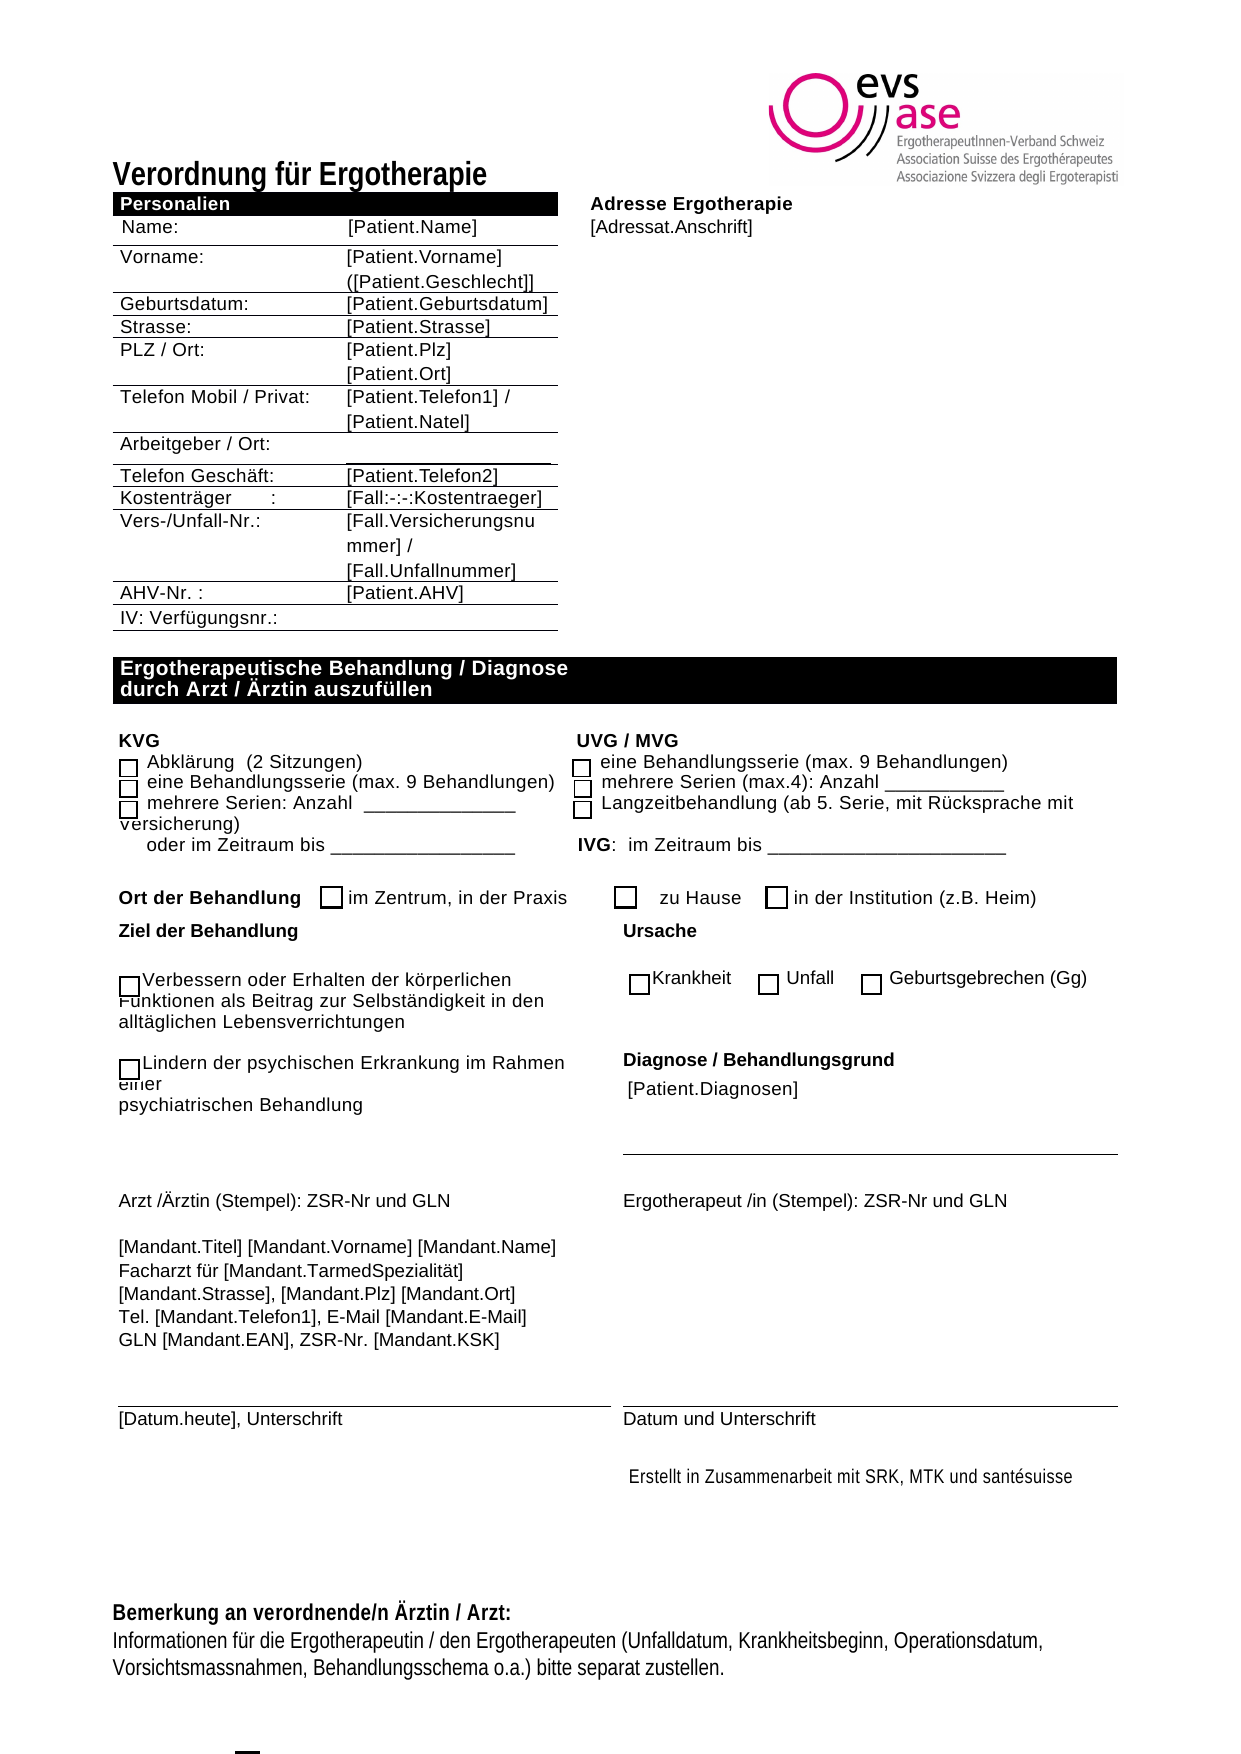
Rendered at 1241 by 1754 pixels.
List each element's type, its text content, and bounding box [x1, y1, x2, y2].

table_header Adresse Ergotherapie [583, 192, 1117, 215]
table_cell [Patient.Vorname] ([Patient.Geschlecht]] [339, 246, 558, 292]
table_cell [339, 631, 558, 657]
picture [768, 73, 1124, 186]
table_cell [558, 581, 583, 603]
table_header Ursache Krankheit Unfall Geburtsgebrechen (Gg) Diagnose / Behandlungsgrund [Patient.Diagnosen] [617, 914, 1123, 1184]
table_cell Vers-/Unfall-Nr.: [113, 510, 339, 581]
table_cell [Patient.Telefon2] [339, 465, 558, 486]
table_cell [Patient.Plz] [Patient.Ort] [339, 338, 558, 385]
table_cell Ergotherapeut /in (Stempel): ZSR-Nr und GLN Datum und Unterschrift [617, 1184, 1123, 1435]
table_cell Arbeitgeber / Ort: [113, 433, 339, 463]
table_cell Telefon Mobil / Privat: [113, 386, 339, 432]
table_cell [558, 432, 583, 463]
table_cell [558, 604, 583, 630]
table_cell [Fall:-:-:Kostentraeger] [339, 487, 558, 509]
table_cell [558, 464, 583, 486]
text Erstellt in Zusammenarbeit mit SRK, MTK und santésuisse [112, 1465, 1128, 1488]
table_cell PLZ / Ort: [113, 338, 339, 385]
table_cell [339, 605, 558, 630]
table_cell [558, 385, 583, 432]
table_cell Strasse: [113, 316, 339, 337]
table_cell [558, 509, 583, 581]
table_cell AHV-Nr. : [113, 582, 339, 603]
table_cell [583, 432, 1117, 581]
table_cell [583, 657, 1117, 703]
table_cell [Patient.AHV] [339, 582, 558, 603]
table_cell IV: Verfügungsnr.: [113, 605, 339, 630]
table_cell [Patient.Telefon1] / [Patient.Natel] [339, 386, 558, 432]
table_cell [558, 486, 583, 509]
table_cell [Fall.Versicherungsnummer] / [Fall.Unfallnummer] [339, 510, 558, 581]
table_header [558, 192, 583, 215]
table_cell [558, 245, 583, 292]
table_cell [339, 433, 558, 463]
table_cell Arzt /Ärztin (Stempel): ZSR-Nr und GLN [Mandant.Titel] [Mandant.Vorname] [Mandant.Name] Facharzt für [Mandant.TarmedSpezialität] [Mandant.Strasse], [Mandant.Plz] [Mandant.Ort] Tel. [Mandant.Telefon1], E-Mail [Mandant.E-Mail] GLN [Mandant.EAN], ZSR-Nr. [Mandant.KSK] [Datum.heute], Unterschrift [113, 1184, 617, 1435]
table_cell Telefon Geschäft: [113, 465, 339, 486]
table_header Ziel der Behandlung Verbessern oder Erhalten der körperlichen Funktionen als Beitrag zur Selbständigkeit in den alltäglichen Lebensverrichtungen Lindern der psychischen Erkrankung im Rahmen einer psychiatrischen Behandlung [113, 914, 617, 1184]
table_header KVG UVG / MVG Abklärung (2 Sitzungen) eine Behandlungsserie (max. 9 Behandlungen) eine Behandlungsserie (max. 9 Behandlungen) mehrere Serien (max.4): Anzahl ___________ mehrere Serien: Anzahl ______________ Langzeitbehandlung (ab 5. Serie, mit Rücksprache mit Versicherung) oder im Zeitraum bis _________________ IVG: im Zeitraum bis ______________________ [113, 704, 1119, 882]
table_cell [583, 581, 1117, 630]
table_cell [113, 631, 339, 657]
table_header Personalien [113, 193, 339, 215]
table_cell Ort der Behandlung im Zentrum, in der Praxis zu Hause in der Institution (z.B. Heim) [113, 882, 1119, 914]
table_cell [Patient.Name] [339, 216, 558, 245]
table_cell Name: [113, 216, 339, 245]
table_cell [558, 292, 583, 315]
table_header [339, 193, 558, 215]
table_cell [Patient.Geburtsdatum] [339, 293, 558, 315]
table_cell Ergotherapeutische Behandlung / Diagnose durch Arzt / Ärztin auszufüllen [113, 657, 583, 703]
table_cell [558, 337, 583, 385]
table_cell [Adressat.Anschrift] [583, 215, 1117, 432]
table_cell Kostenträger : [113, 487, 339, 509]
table_cell [Patient.Strasse] [339, 316, 558, 337]
table_cell [583, 630, 1117, 657]
table_cell [558, 215, 583, 245]
table_cell Vorname: [113, 246, 339, 292]
table_cell [558, 315, 583, 337]
table_cell Geburtsdatum: [113, 293, 339, 315]
table_cell [558, 630, 583, 657]
